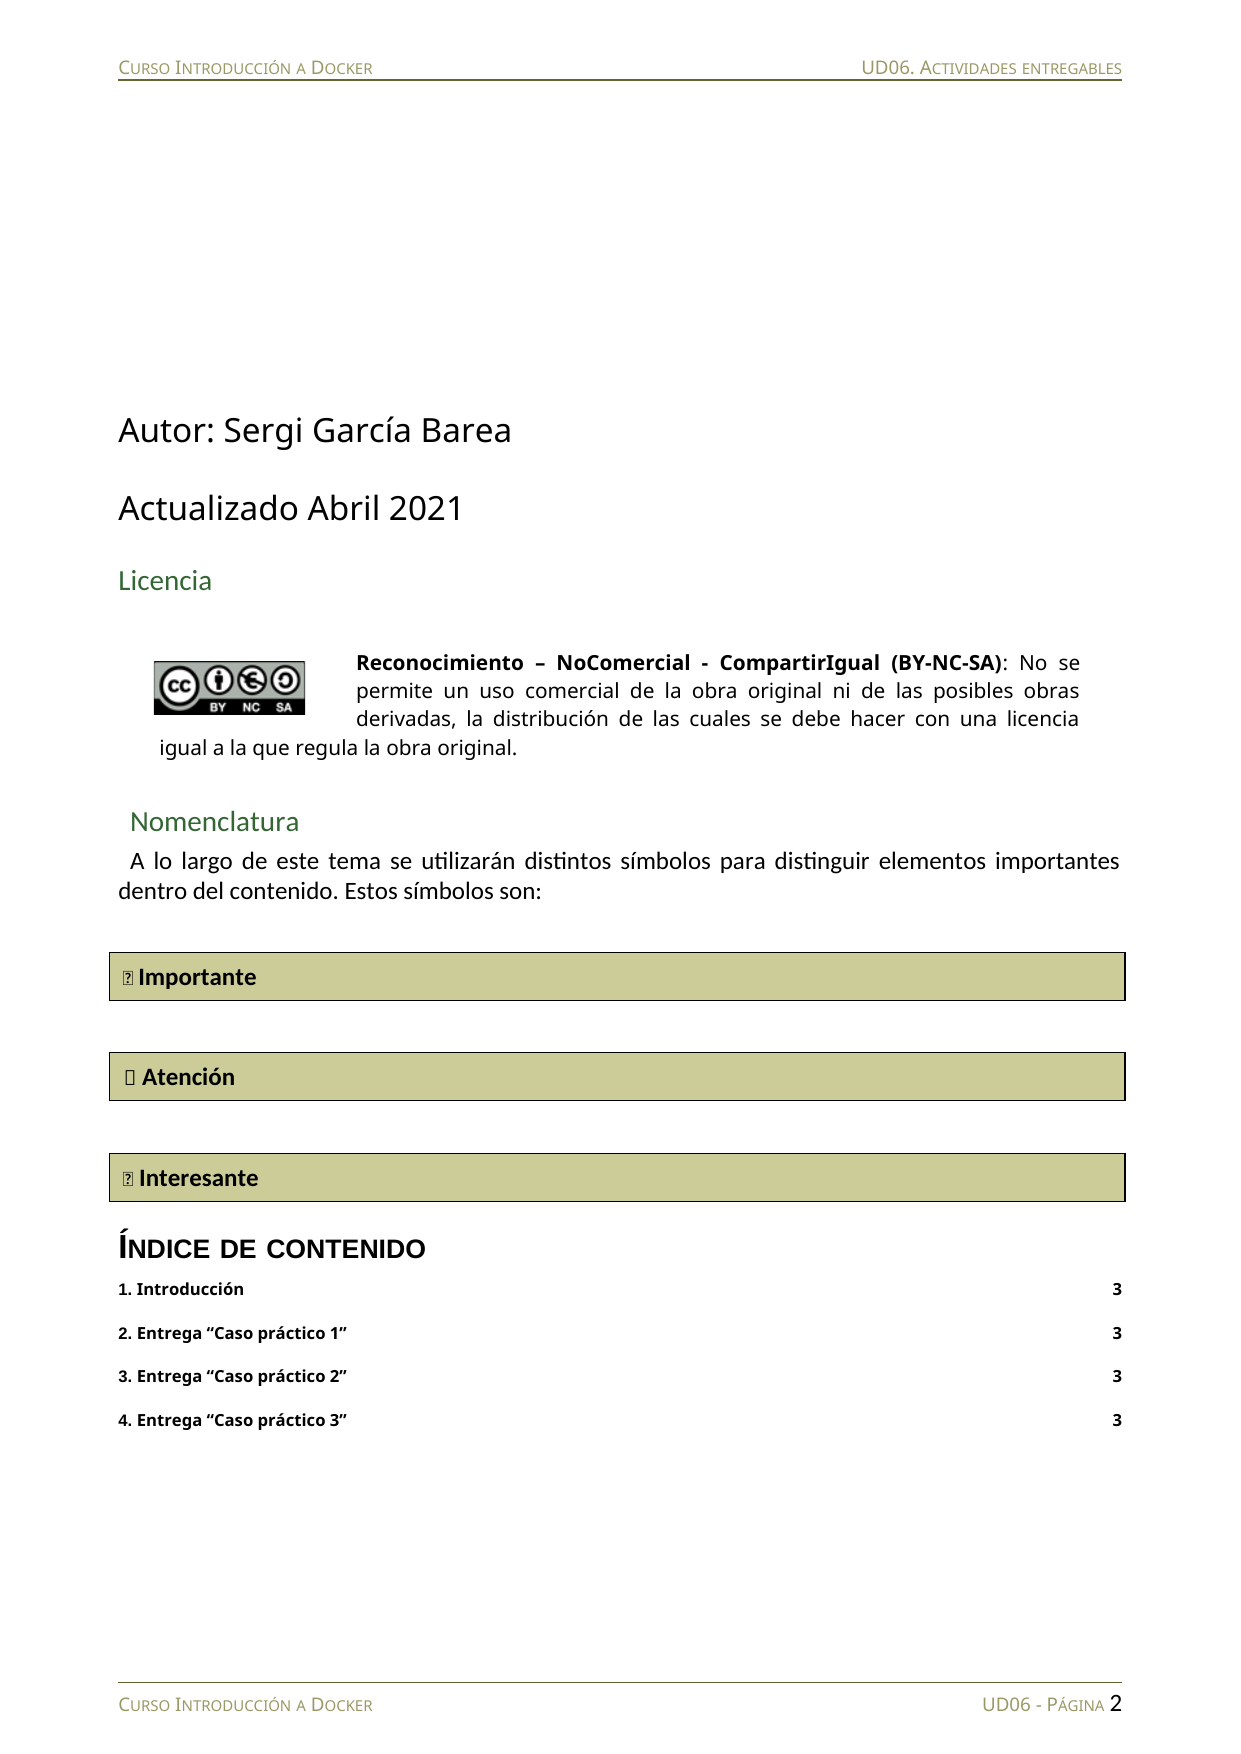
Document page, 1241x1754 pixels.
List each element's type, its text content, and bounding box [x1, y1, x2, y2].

text 💬 Interesante [110, 1154, 1124, 1201]
text 2. Entrega “Caso práctico 1” 3 [118, 1321, 1122, 1344]
text 1. Introducción 3 [118, 1278, 1122, 1301]
text Nomenclatura [118, 803, 1122, 838]
text 📖 Importante [110, 953, 1124, 1000]
picture [153, 661, 306, 715]
text Reconocimiento – NoComercial - CompartirIgual (BY-NC-SA): No se permite un uso comercial de la obra original ni de las posibles obras derivadas, la distribución de las cuales se debe hacer con una licencia igual a la que regula la obra original. [159, 648, 1080, 761]
text ❕ Atención [110, 1053, 1124, 1100]
text 3. Entrega “Caso práctico 2” 3 [118, 1365, 1122, 1388]
text Actualizado Abril 2021 [118, 485, 1122, 530]
text Licencia [118, 562, 1122, 598]
text A lo largo de este tema se utilizarán distintos símbolos para distinguir elementos importantes dentro del contenido. Estos símbolos son: [118, 845, 1122, 906]
text Índice de contenido [118, 1227, 1122, 1265]
text 4. Entrega “Caso práctico 3” 3 [118, 1408, 1122, 1431]
text Autor: Sergi García Barea [118, 407, 1122, 453]
